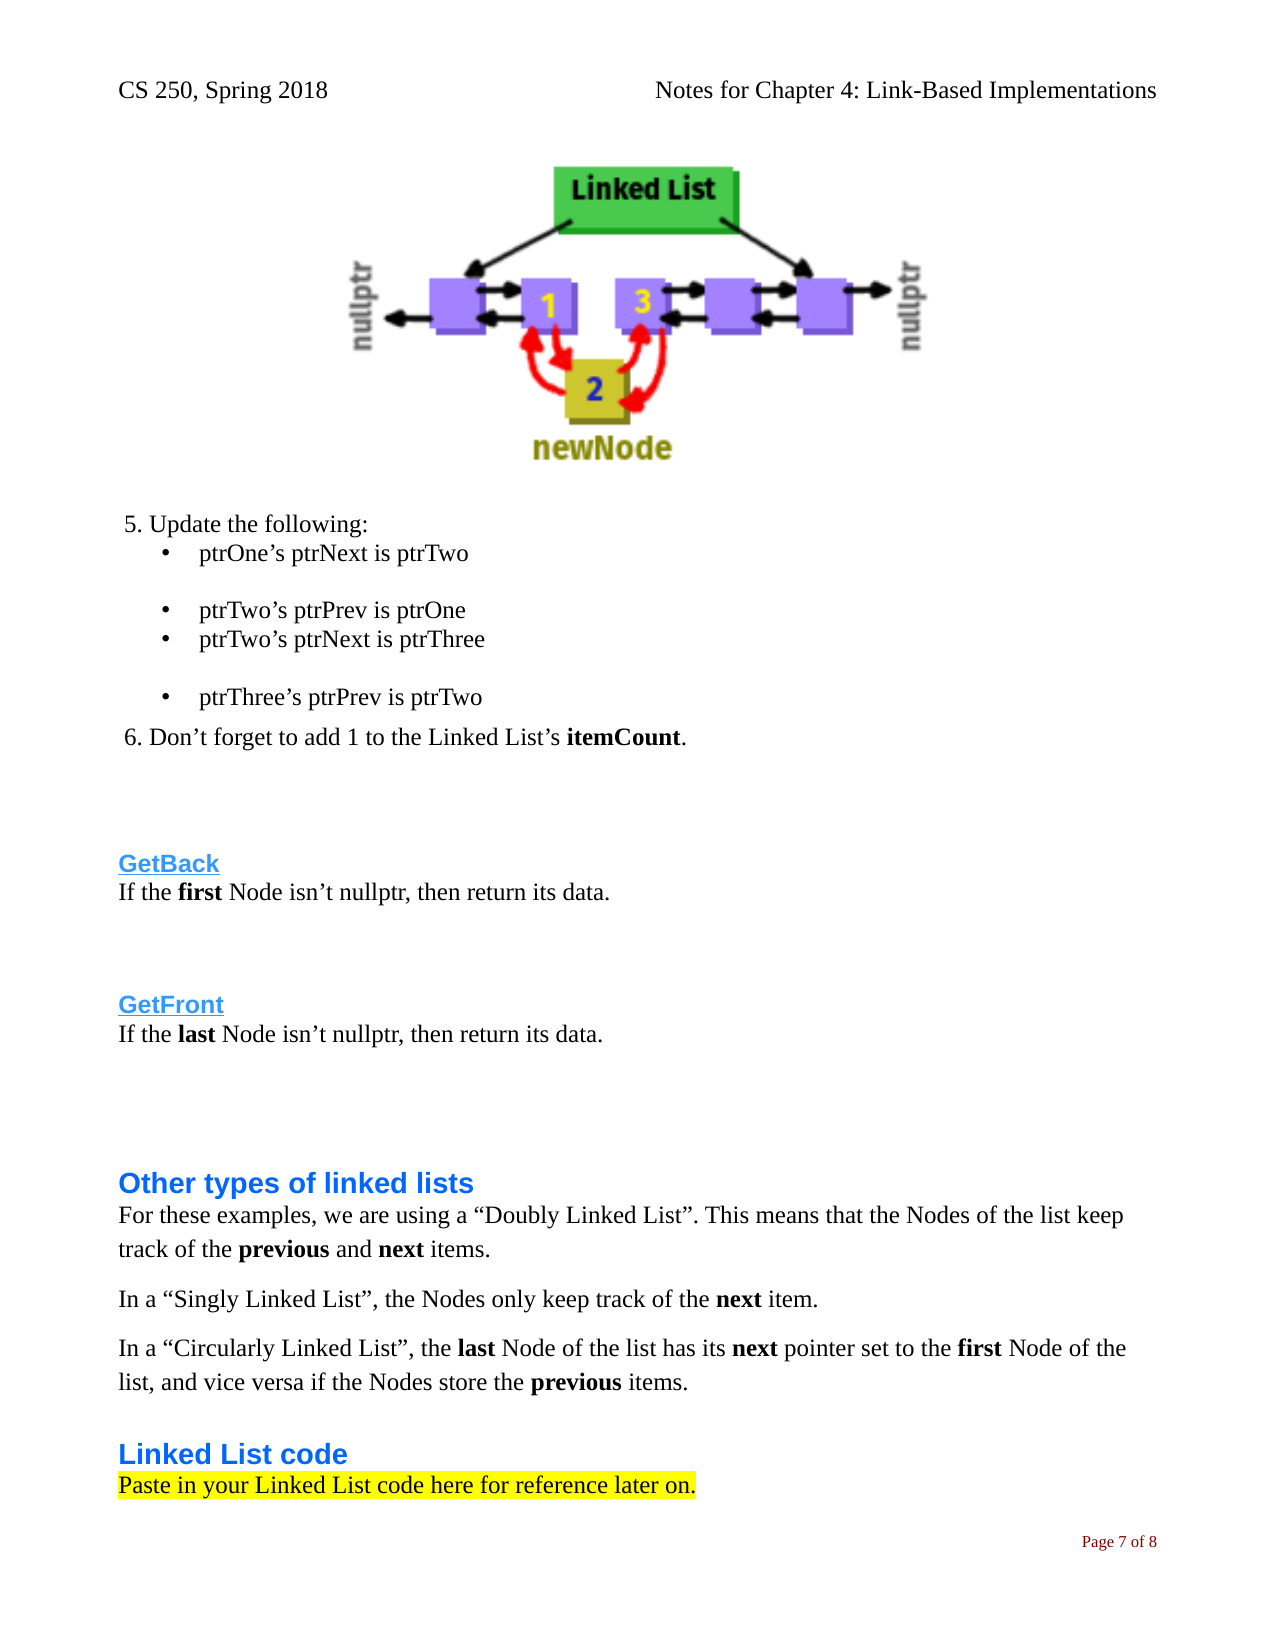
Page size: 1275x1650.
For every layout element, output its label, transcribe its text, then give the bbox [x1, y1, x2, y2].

subtitle GetBack [118, 849, 1157, 877]
subtitle GetFront [118, 990, 1157, 1019]
table_header [118, 147, 1157, 503]
text In a “Singly Linked List”, the Nodes only keep track of the next item. [118, 1284, 1157, 1312]
table_cell 5. Update the following: ptrOne’s ptrNext is ptrTwo ptrTwo’s ptrPrev is ptrOne ptrTwo’s ptrNext is ptrThree ptrThree’s ptrPrev is ptrTwo [118, 503, 1157, 716]
text In a “Circularly Linked List”, the last Node of the list has its next pointer set to the first Node of the list, and vice versa if the Nodes store the previous items. [118, 1333, 1157, 1396]
text If the first Node isn’t nullptr, then return its data. [118, 877, 1157, 906]
text Paste in your Linked List code here for reference later on. [118, 1471, 1157, 1499]
table_cell 6. Don’t forget to add 1 to the Linked List’s itemCount. [118, 716, 1157, 756]
text If the last Node isn’t nullptr, then return its data. [118, 1019, 1157, 1048]
text For these examples, we are using a “Doubly Linked List”. This means that the Nodes of the list keep track of the previous and next items. [118, 1200, 1157, 1263]
subtitle Linked List code [118, 1437, 1157, 1471]
subtitle Other types of linked lists [118, 1167, 1157, 1200]
